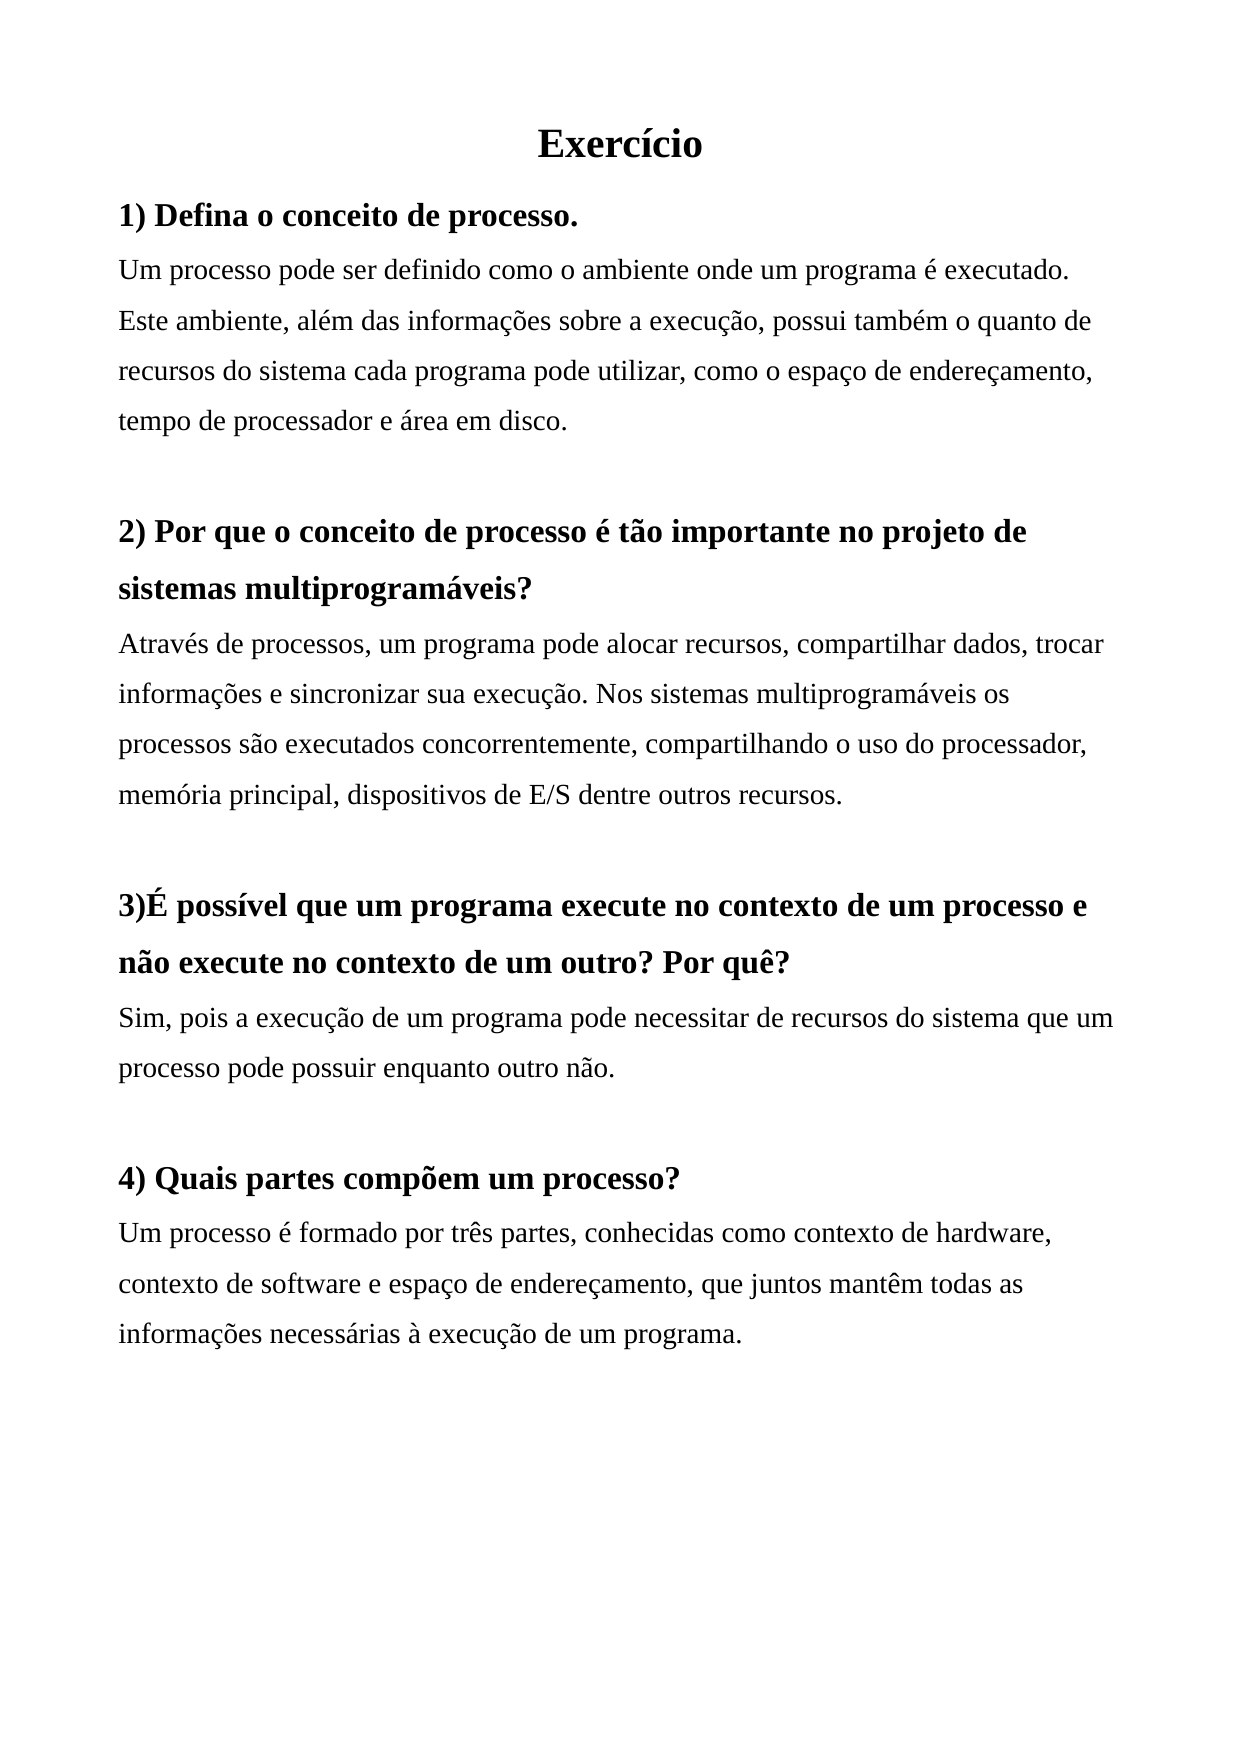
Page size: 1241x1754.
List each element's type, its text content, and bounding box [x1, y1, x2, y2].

text Através de processos, um programa pode alocar recursos, compartilhar dados, trocar informações e sincronizar sua execução. Nos sistemas multiprogramáveis os processos são executados concorrentemente, compartilhando o uso do processador, memória principal, dispositivos de E/S dentre outros recursos. [118, 626, 1122, 811]
text Um processo é formado por três partes, conhecidas como contexto de hardware, contexto de software e espaço de endereçamento, que juntos mantêm todas as informações necessárias à execução de um programa. [118, 1215, 1122, 1349]
text Exercício [118, 118, 1122, 166]
text 2) Por que o conceito de processo é tão importante no projeto de sistemas multiprogramáveis? [118, 511, 1122, 607]
text 1) Defina o conceito de processo. [118, 195, 1122, 233]
text Um processo pode ser definido como o ambiente onde um programa é executado. Este ambiente, além das informações sobre a execução, possui também o quanto de recursos do sistema cada programa pode utilizar, como o espaço de endereçamento, tempo de processador e área em disco. [118, 252, 1122, 437]
text Sim, pois a execução de um programa pode necessitar de recursos do sistema que um processo pode possuir enquanto outro não. [118, 1000, 1122, 1084]
text 4) Quais partes compõem um processo? [118, 1158, 1122, 1196]
text 3)É possível que um programa execute no contexto de um processo e não execute no contexto de um outro? Por quê? [118, 885, 1122, 981]
